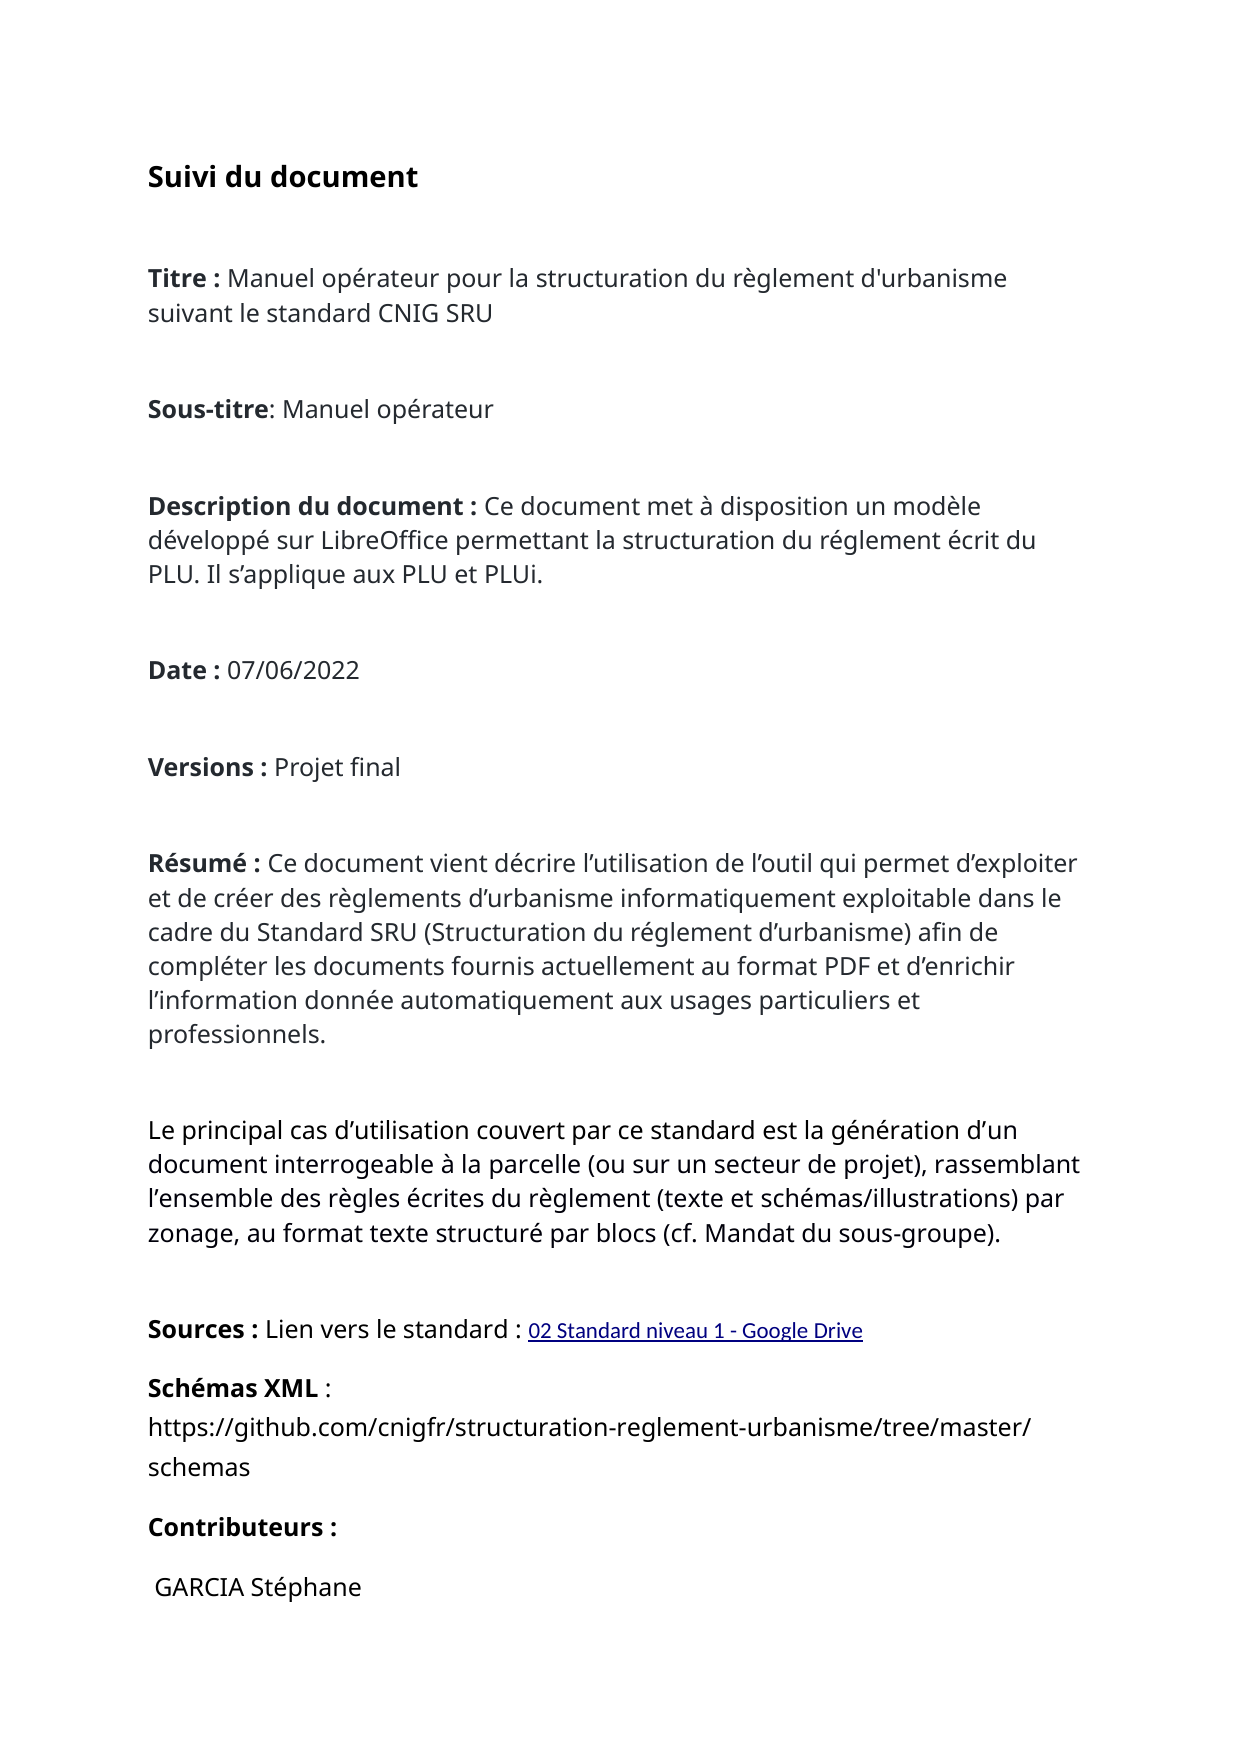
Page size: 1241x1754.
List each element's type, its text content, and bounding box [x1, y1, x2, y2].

subtitle Sous-titre: Manuel opérateur [148, 392, 1093, 426]
subtitle Date : 07/06/2022 [148, 653, 1093, 687]
subtitle Résumé : Ce document vient décrire l’utilisation de l’outil qui permet d’exploiter et de créer des règlements d’urbanisme informatiquement exploitable dans le cadre du Standard SRU (Structuration du réglement d’urbanisme) afin de compléter les documents fournis actuellement au format PDF et d’enrichir l’information donnée automatiquement aux usages particuliers et professionnels. [148, 846, 1093, 1051]
subtitle Titre : Manuel opérateur pour la structuration du règlement d'urbanisme suivant le standard CNIG SRU [148, 261, 1093, 329]
text Contributeurs : [148, 1509, 1093, 1543]
subtitle Suivi du document [148, 148, 1093, 199]
subtitle Le principal cas d’utilisation couvert par ce standard est la génération d’un document interrogeable à la parcelle (ou sur un secteur de projet), rassemblant l’ensemble des règles écrites du règlement (texte et schémas/illustrations) par zonage, au format texte structuré par blocs (cf. Mandat du sous-groupe). [148, 1113, 1093, 1249]
subtitle Versions : Projet final [148, 749, 1093, 784]
subtitle Description du document : Ce document met à disposition un modèle développé sur LibreOffice permettant la structuration du réglement écrit du PLU. Il s’applique aux PLU et PLUi. [148, 488, 1093, 591]
text GARCIA Stéphane [148, 1569, 1093, 1603]
text Schémas XML : https://github.com/cnigfr/structuration-reglement-urbanisme/tree/master/schemas [148, 1371, 1093, 1483]
subtitle Sources : Lien vers le standard : 02 Standard niveau 1 - Google Drive [148, 1312, 1093, 1346]
